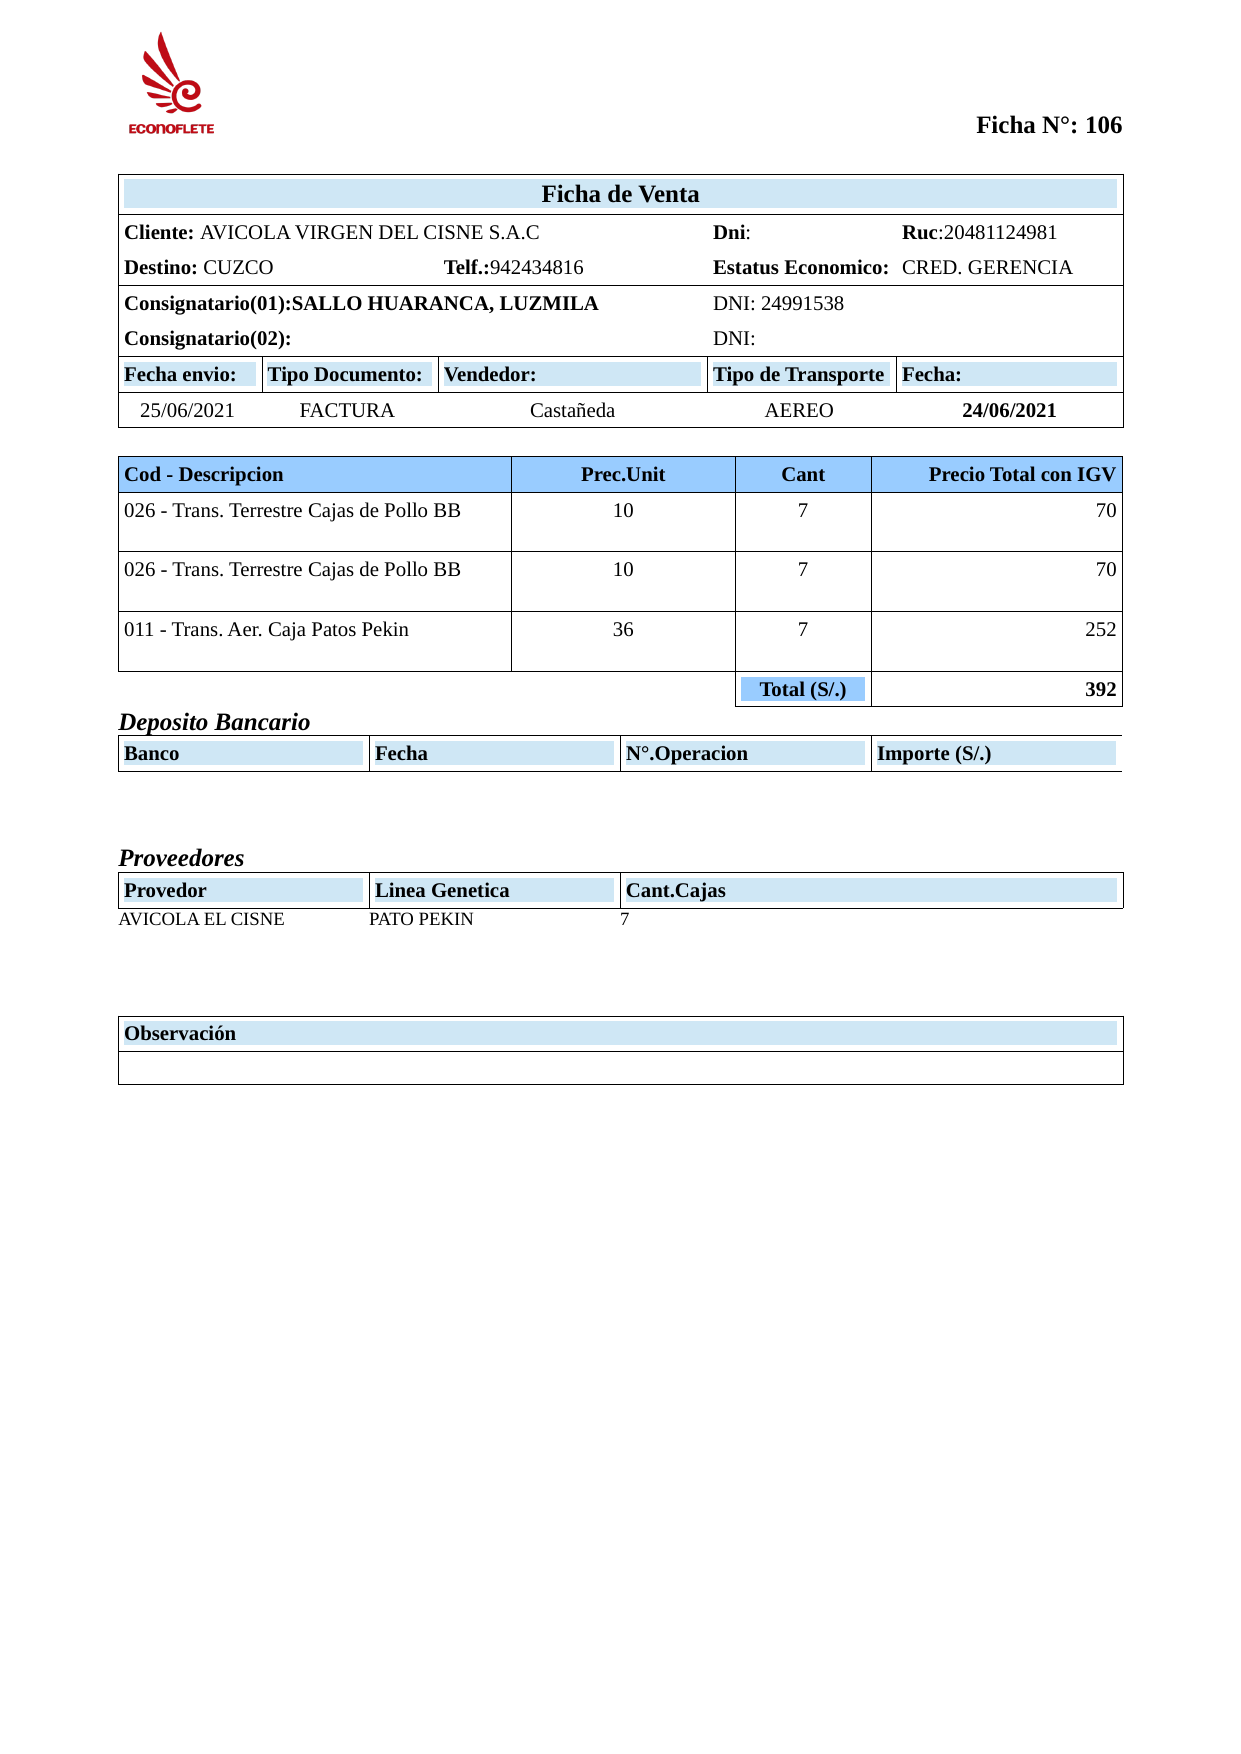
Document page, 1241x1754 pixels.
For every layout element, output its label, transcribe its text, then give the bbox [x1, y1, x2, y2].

table_header Prec.Unit [512, 457, 735, 492]
table_cell PATO PEKIN [369, 909, 620, 929]
text Proveedores [118, 843, 1122, 872]
table_cell Vendedor: [439, 357, 707, 392]
table_cell 7 [736, 612, 871, 671]
table_cell DNI: 24991538 [707, 286, 1123, 321]
text Deposito Bancario [118, 707, 1122, 735]
table_cell [871, 795, 1122, 819]
table_cell [118, 994, 369, 1016]
table_cell [871, 772, 1122, 795]
table_cell 36 [512, 612, 735, 671]
table_header Cant.Cajas [621, 873, 1123, 908]
table_cell [118, 819, 369, 843]
table_cell FACTURA [262, 393, 438, 427]
table_cell 10 [512, 552, 735, 611]
table_cell Fecha envio: [119, 357, 262, 392]
table_cell Fecha: [897, 357, 1123, 392]
table_cell Telf.:942434816 [438, 249, 707, 285]
table_cell [369, 951, 620, 972]
table_header Provedor [119, 873, 369, 908]
table_cell Destino: CUZCO [119, 249, 438, 285]
table_cell [119, 1052, 1123, 1084]
table_cell [118, 973, 369, 994]
table_cell AEREO [707, 393, 896, 427]
table_cell [620, 929, 1123, 951]
table_cell [369, 929, 620, 951]
table_cell 011 - Trans. Aer. Caja Patos Pekin [119, 612, 511, 671]
table_cell 70 [872, 493, 1122, 551]
table_header N°.Operacion [621, 736, 871, 771]
table_cell 7 [620, 909, 1123, 929]
table_cell [620, 973, 1123, 994]
table_cell [620, 994, 1123, 1016]
table_cell [871, 819, 1122, 843]
table_cell Ruc:20481124981 [896, 215, 1123, 249]
table_header Cod - Descripcion [119, 457, 511, 492]
table_cell 252 [872, 612, 1122, 671]
table_header Cant [736, 457, 871, 492]
table_cell [118, 772, 369, 795]
table_cell Total (S/.) [736, 672, 871, 706]
table_cell Estatus Economico: [707, 249, 896, 285]
table_cell [620, 795, 871, 819]
table_cell 392 [872, 672, 1122, 706]
table_cell 24/06/2021 [896, 393, 1123, 427]
table_cell [118, 795, 369, 819]
table_cell [369, 819, 620, 843]
table_cell Tipo de Transporte [708, 357, 896, 392]
table_cell [620, 772, 871, 795]
table_cell 10 [512, 493, 735, 551]
table_cell CRED. GERENCIA [896, 249, 1123, 285]
table_cell [620, 951, 1123, 972]
table_cell 7 [736, 552, 871, 611]
table_cell AVICOLA EL CISNE [118, 909, 369, 929]
table_header Linea Genetica [370, 873, 620, 908]
table_cell 7 [736, 493, 871, 551]
table_header Precio Total con IGV [872, 457, 1122, 492]
table_cell [118, 951, 369, 972]
table_cell Consignatario(01):SALLO HUARANCA, LUZMILA [119, 286, 707, 321]
picture [118, 31, 225, 134]
table_cell [620, 819, 871, 843]
table_cell [369, 795, 620, 819]
table_header Importe (S/.) [872, 736, 1122, 771]
table_header Ficha de Venta [119, 175, 1123, 214]
table_cell [118, 672, 511, 706]
table_cell [369, 973, 620, 994]
table_cell DNI: [707, 321, 1123, 356]
table_cell Dni: [707, 215, 896, 249]
table_cell [369, 994, 620, 1016]
table_cell 70 [872, 552, 1122, 611]
table_cell Tipo Documento: [263, 357, 438, 392]
table_cell 026 - Trans. Terrestre Cajas de Pollo BB [119, 552, 511, 611]
table_header Observación [119, 1017, 1123, 1051]
table_header Fecha [370, 736, 620, 771]
table_cell 25/06/2021 [119, 393, 262, 427]
table_cell Castañeda [438, 393, 707, 427]
table_cell 026 - Trans. Terrestre Cajas de Pollo BB [119, 493, 511, 551]
table_cell [369, 772, 620, 795]
table_cell Cliente: AVICOLA VIRGEN DEL CISNE S.A.C [119, 215, 707, 249]
table_cell [118, 929, 369, 951]
table_cell [511, 672, 735, 706]
table_cell Consignatario(02): [119, 321, 707, 356]
table_header Banco [119, 736, 369, 771]
